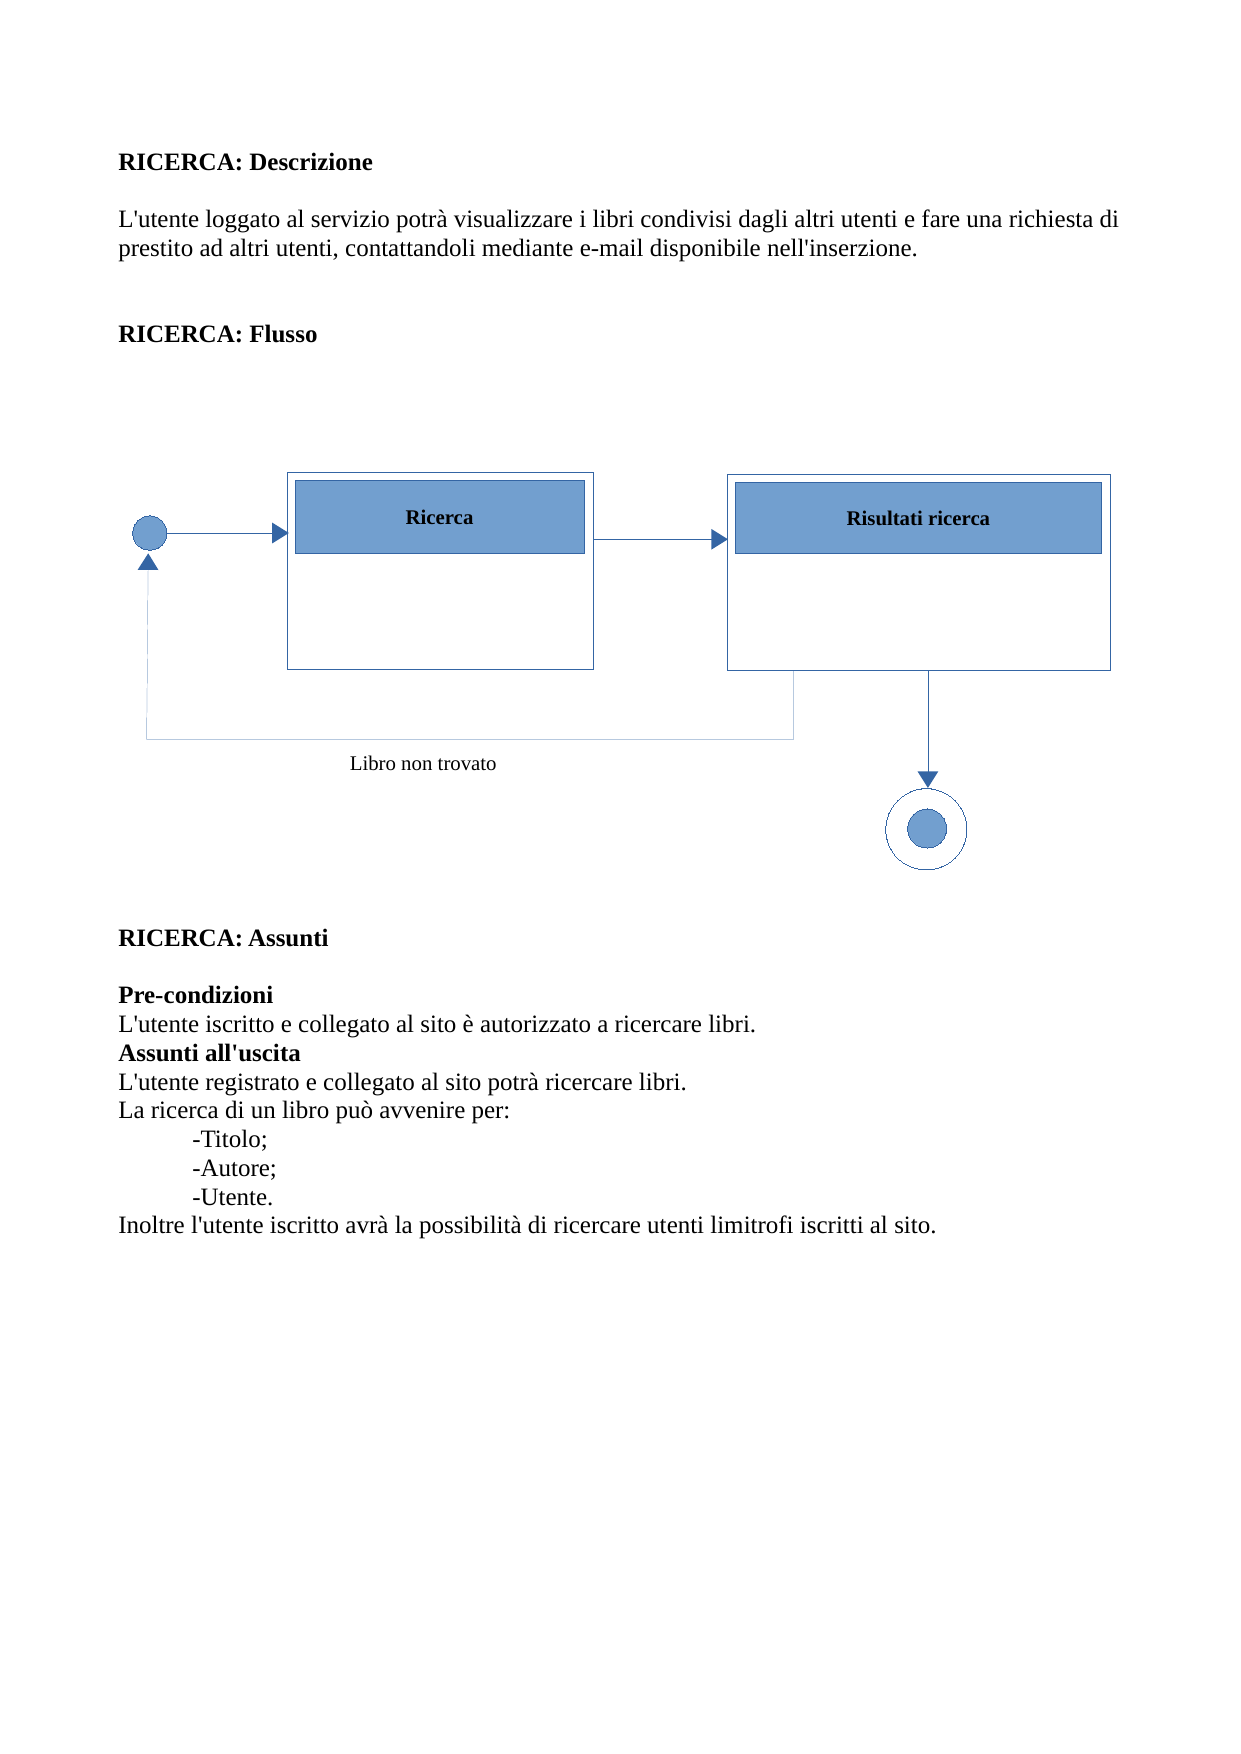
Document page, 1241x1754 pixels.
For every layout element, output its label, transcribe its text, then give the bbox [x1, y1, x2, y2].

text Pre-condizioni [118, 981, 1122, 1009]
text L'utente loggato al servizio potrà visualizzare i libri condivisi dagli altri utenti e fare una richiesta di prestito ad altri utenti, contattandoli mediante e-mail disponibile nell'inserzione. [118, 204, 1122, 262]
text L'utente registrato e collegato al sito potrà ricercare libri. [118, 1067, 1122, 1096]
text RICERCA: Descrizione [118, 147, 1122, 176]
text L'utente iscritto e collegato al sito è autorizzato a ricercare libri. [118, 1009, 1122, 1038]
text -Titolo; [118, 1124, 1122, 1153]
text -Autore; [118, 1153, 1122, 1182]
text Assunti all'uscita [118, 1038, 1122, 1067]
text RICERCA: Assunti [118, 923, 1122, 952]
text -Utente. [118, 1182, 1122, 1211]
text RICERCA: Flusso [118, 319, 1122, 348]
text Inoltre l'utente iscritto avrà la possibilità di ricercare utenti limitrofi iscritti al sito. [118, 1211, 1122, 1239]
text La ricerca di un libro può avvenire per: [118, 1096, 1122, 1124]
